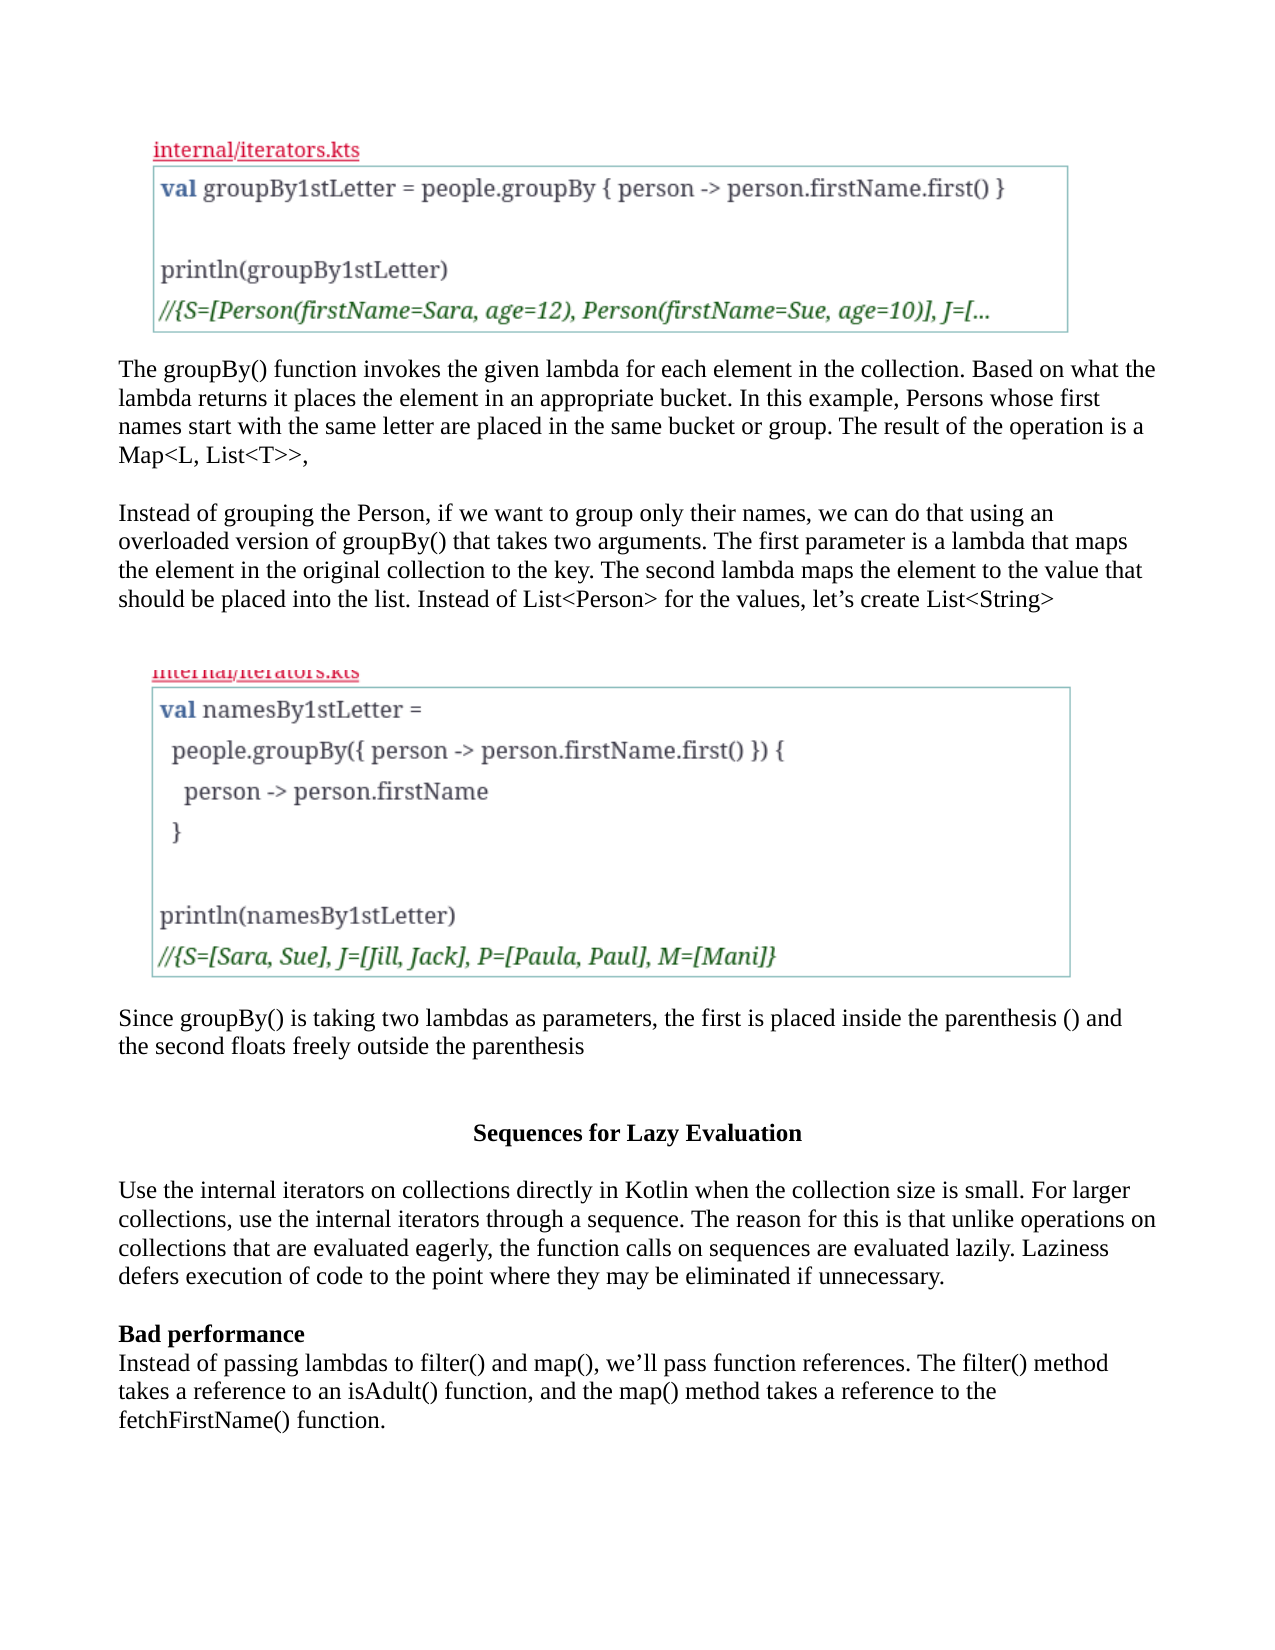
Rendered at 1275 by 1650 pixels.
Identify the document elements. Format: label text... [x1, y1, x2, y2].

text Bad performance [118, 1319, 1157, 1348]
text Sequences for Lazy Evaluation [118, 1118, 1157, 1146]
picture [118, 118, 1157, 354]
text Since groupBy() is taking two lambdas as parameters, the first is placed inside the parenthesis () and the second floats freely outside the parenthesis [118, 1003, 1157, 1060]
picture [118, 670, 1157, 1003]
text The groupBy() function invokes the given lambda for each element in the collection. Based on what the lambda returns it places the element in an appropriate bucket. In this example, Persons whose first names start with the same letter are placed in the same bucket or group. The result of the operation is a Map<L, List<T>>, [118, 354, 1157, 469]
text Use the internal iterators on collections directly in Kotlin when the collection size is small. For larger collections, use the internal iterators through a sequence. The reason for this is that unlike operations on collections that are evaluated eagerly, the function calls on sequences are evaluated lazily. Laziness defers execution of code to the point where they may be eliminated if unnecessary. [118, 1175, 1157, 1290]
text Instead of passing lambdas to filter() and map(), we’ll pass function references. The filter() method takes a reference to an isAdult() function, and the map() method takes a reference to the fetchFirstName() function. [118, 1348, 1157, 1434]
text Instead of grouping the Person, if we want to group only their names, we can do that using an overloaded version of groupBy() that takes two arguments. The first parameter is a lambda that maps the element in the original collection to the key. The second lambda maps the element to the value that should be placed into the list. Instead of List<Person> for the values, let’s create List<String> [118, 498, 1157, 613]
